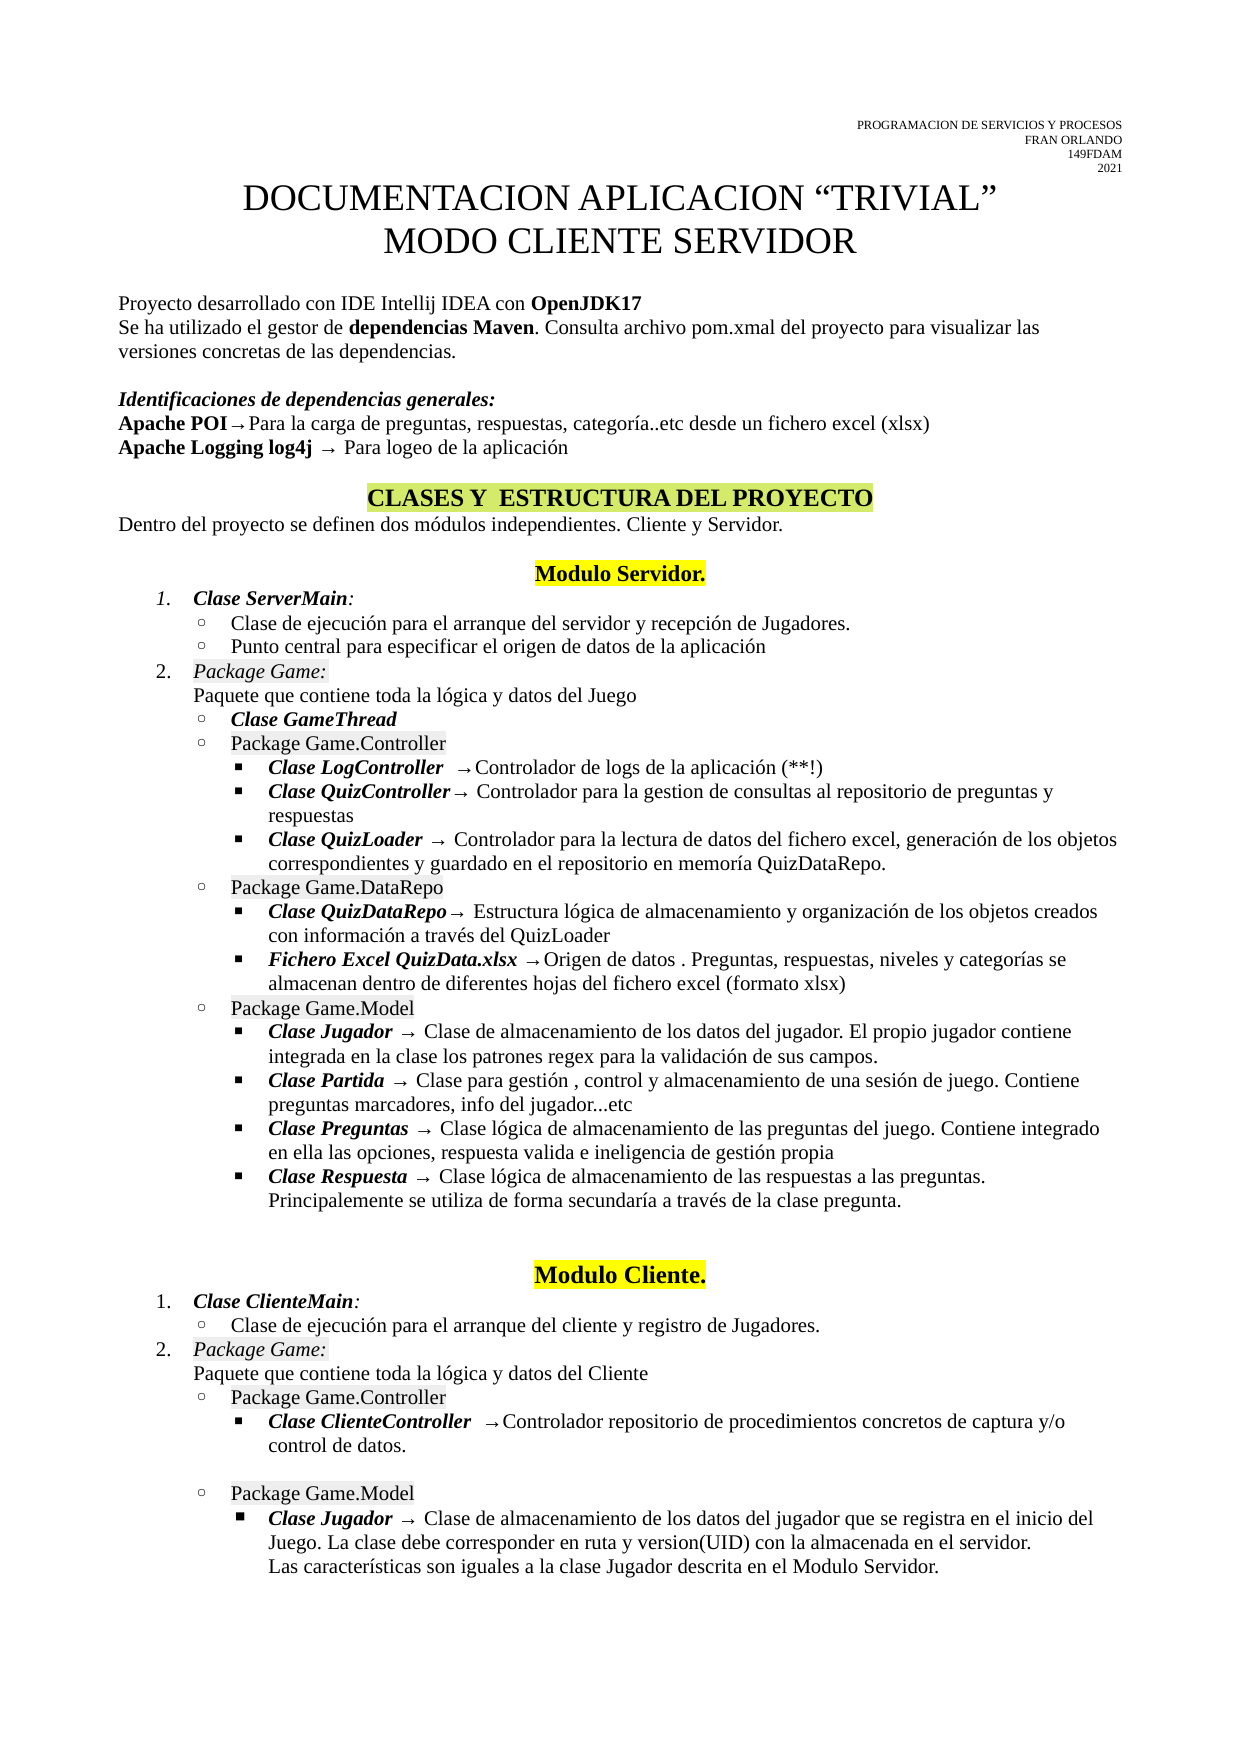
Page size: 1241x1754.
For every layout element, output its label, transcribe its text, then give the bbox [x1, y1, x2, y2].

list Clase ServerMain: [156, 586, 1122, 610]
text Apache POI→Para la carga de preguntas, respuestas, categoría..etc desde un fichero excel (xlsx) [118, 411, 1122, 435]
text Proyecto desarrollado con IDE Intellij IDEA con OpenJDK17 [118, 291, 1122, 315]
text Apache Logging log4j → Para logeo de la aplicación [118, 435, 1122, 459]
list Clase GameThread [193, 707, 1122, 731]
list Clase de ejecución para el arranque del servidor y recepción de Jugadores. [193, 610, 1122, 634]
text CLASES Y ESTRUCTURA DEL PROYECTO [118, 483, 1122, 512]
list Clase Jugador → Clase de almacenamiento de los datos del jugador que se registra en el inicio del Juego. La clase debe corresponder en ruta y version(UID) con la almacenada en el servidor. Las características son iguales a la clase Jugador descrita en el Modulo Servidor. [231, 1505, 1122, 1578]
list Clase Respuesta → Clase lógica de almacenamiento de las respuestas a las preguntas. Principalemente se utiliza de forma secundaría a través de la clase pregunta. [231, 1164, 1122, 1212]
text FRAN ORLANDO [118, 132, 1122, 147]
list Package Game: Paquete que contiene toda la lógica y datos del Cliente [156, 1337, 1122, 1385]
list Package Game: Paquete que contiene toda la lógica y datos del Juego [156, 658, 1122, 707]
list Package Game.DataRepo [193, 875, 1122, 899]
list Clase de ejecución para el arranque del cliente y registro de Jugadores. [193, 1313, 1122, 1337]
text Modulo Cliente. [118, 1260, 1122, 1289]
list Clase LogController →Controlador de logs de la aplicación (**!) [231, 755, 1122, 779]
list Package Game.Model [193, 995, 1122, 1019]
list Package Game.Model [193, 1481, 1122, 1505]
text DOCUMENTACION APLICACION “TRIVIAL” MODO CLIENTE SERVIDOR [118, 176, 1122, 262]
list Punto central para especificar el origen de datos de la aplicación [193, 634, 1122, 658]
text Identificaciones de dependencias generales: [118, 387, 1122, 411]
text 149FDAM [118, 147, 1122, 161]
list Clase QuizDataRepo→ Estructura lógica de almacenamiento y organización de los objetos creados con información a través del QuizLoader [231, 899, 1122, 947]
text Se ha utilizado el gestor de dependencias Maven. Consulta archivo pom.xmal del proyecto para visualizar las versiones concretas de las dependencias. [118, 315, 1122, 363]
list Clase Partida → Clase para gestión , control y almacenamiento de una sesión de juego. Contiene preguntas marcadores, info del jugador...etc [231, 1068, 1122, 1116]
list Clase QuizController→ Controlador para la gestion de consultas al repositorio de preguntas y respuestas [231, 779, 1122, 827]
list Clase Jugador → Clase de almacenamiento de los datos del jugador. El propio jugador contiene integrada en la clase los patrones regex para la validación de sus campos. [231, 1019, 1122, 1068]
text 2021 [118, 161, 1122, 176]
list Clase ClienteMain: [156, 1289, 1122, 1313]
text PROGRAMACION DE SERVICIOS Y PROCESOS [118, 118, 1122, 132]
list Clase ClienteController →Controlador repositorio de procedimientos concretos de captura y/o control de datos. [231, 1409, 1122, 1457]
list Clase Preguntas → Clase lógica de almacenamiento de las preguntas del juego. Contiene integrado en ella las opciones, respuesta valida e ineligencia de gestión propia [231, 1116, 1122, 1164]
list Package Game.Controller [193, 1385, 1122, 1409]
text Modulo Servidor. [118, 560, 1122, 586]
list Clase QuizLoader → Controlador para la lectura de datos del fichero excel, generación de los objetos correspondientes y guardado en el repositorio en memoría QuizDataRepo. [231, 827, 1122, 875]
list Fichero Excel QuizData.xlsx →Origen de datos . Preguntas, respuestas, niveles y categorías se almacenan dentro de diferentes hojas del fichero excel (formato xlsx) [231, 947, 1122, 995]
text Dentro del proyecto se definen dos módulos independientes. Cliente y Servidor. [118, 512, 1122, 536]
list Package Game.Controller [193, 731, 1122, 755]
